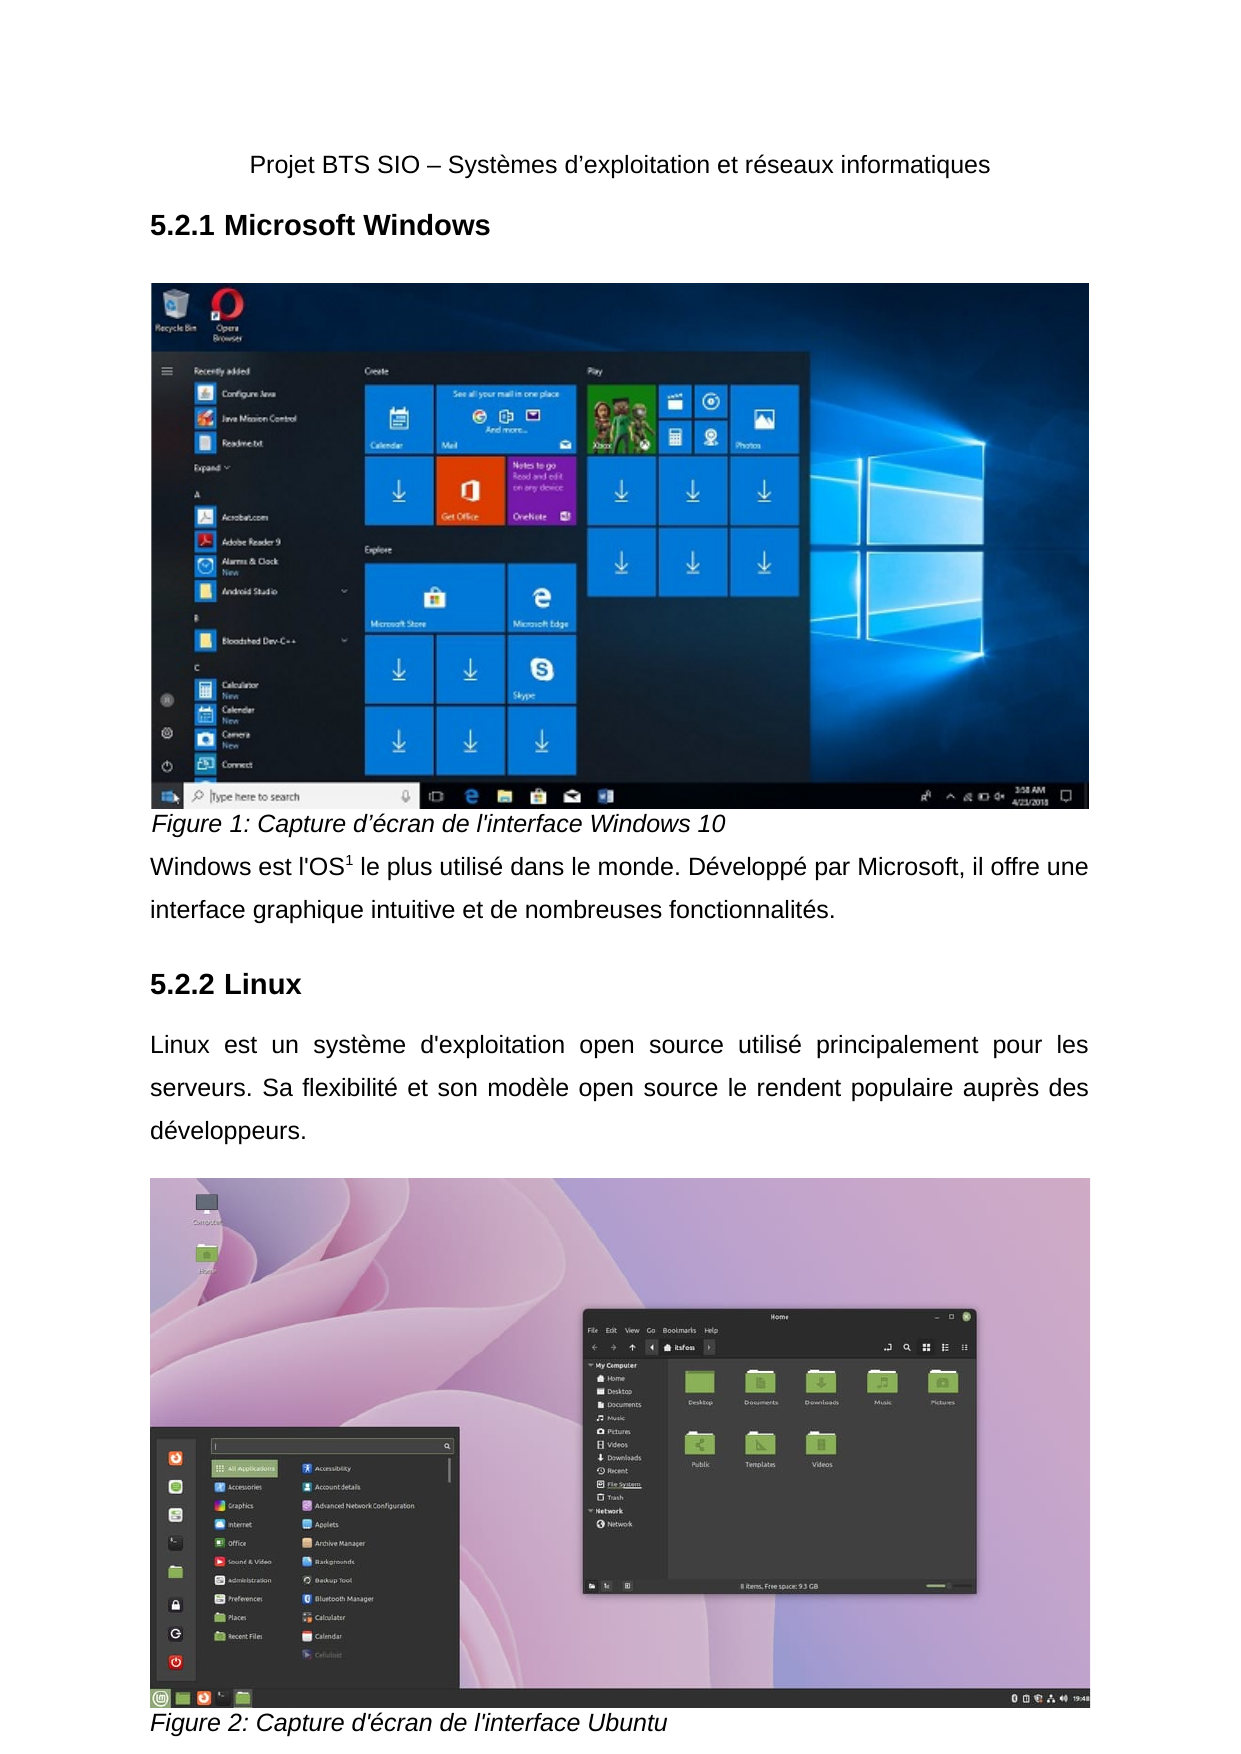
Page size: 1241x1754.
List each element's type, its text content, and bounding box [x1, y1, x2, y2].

subtitle Microsoft Windows [150, 208, 1091, 242]
picture [151, 283, 1089, 809]
text Figure 1: Capture d’écran de l'interface Windows 10 [151, 809, 1089, 837]
text [150, 1166, 1090, 1178]
text Figure 2: Capture d'écran de l'interface Ubuntu [150, 1708, 1090, 1736]
picture [150, 1178, 1091, 1708]
text Windows est l'OS le plus utilisé dans le monde. Développé par Microsoft, il offre une interface graphique intuitive et de nombreuses fonctionnalités. [150, 271, 1091, 923]
text Linux est un système d'exploitation open source utilisé principalement pour les serveurs. Sa flexibilité et son modèle open source le rendent populaire auprès des développeurs. [150, 1030, 1091, 1145]
subtitle Linux [150, 967, 1091, 1001]
